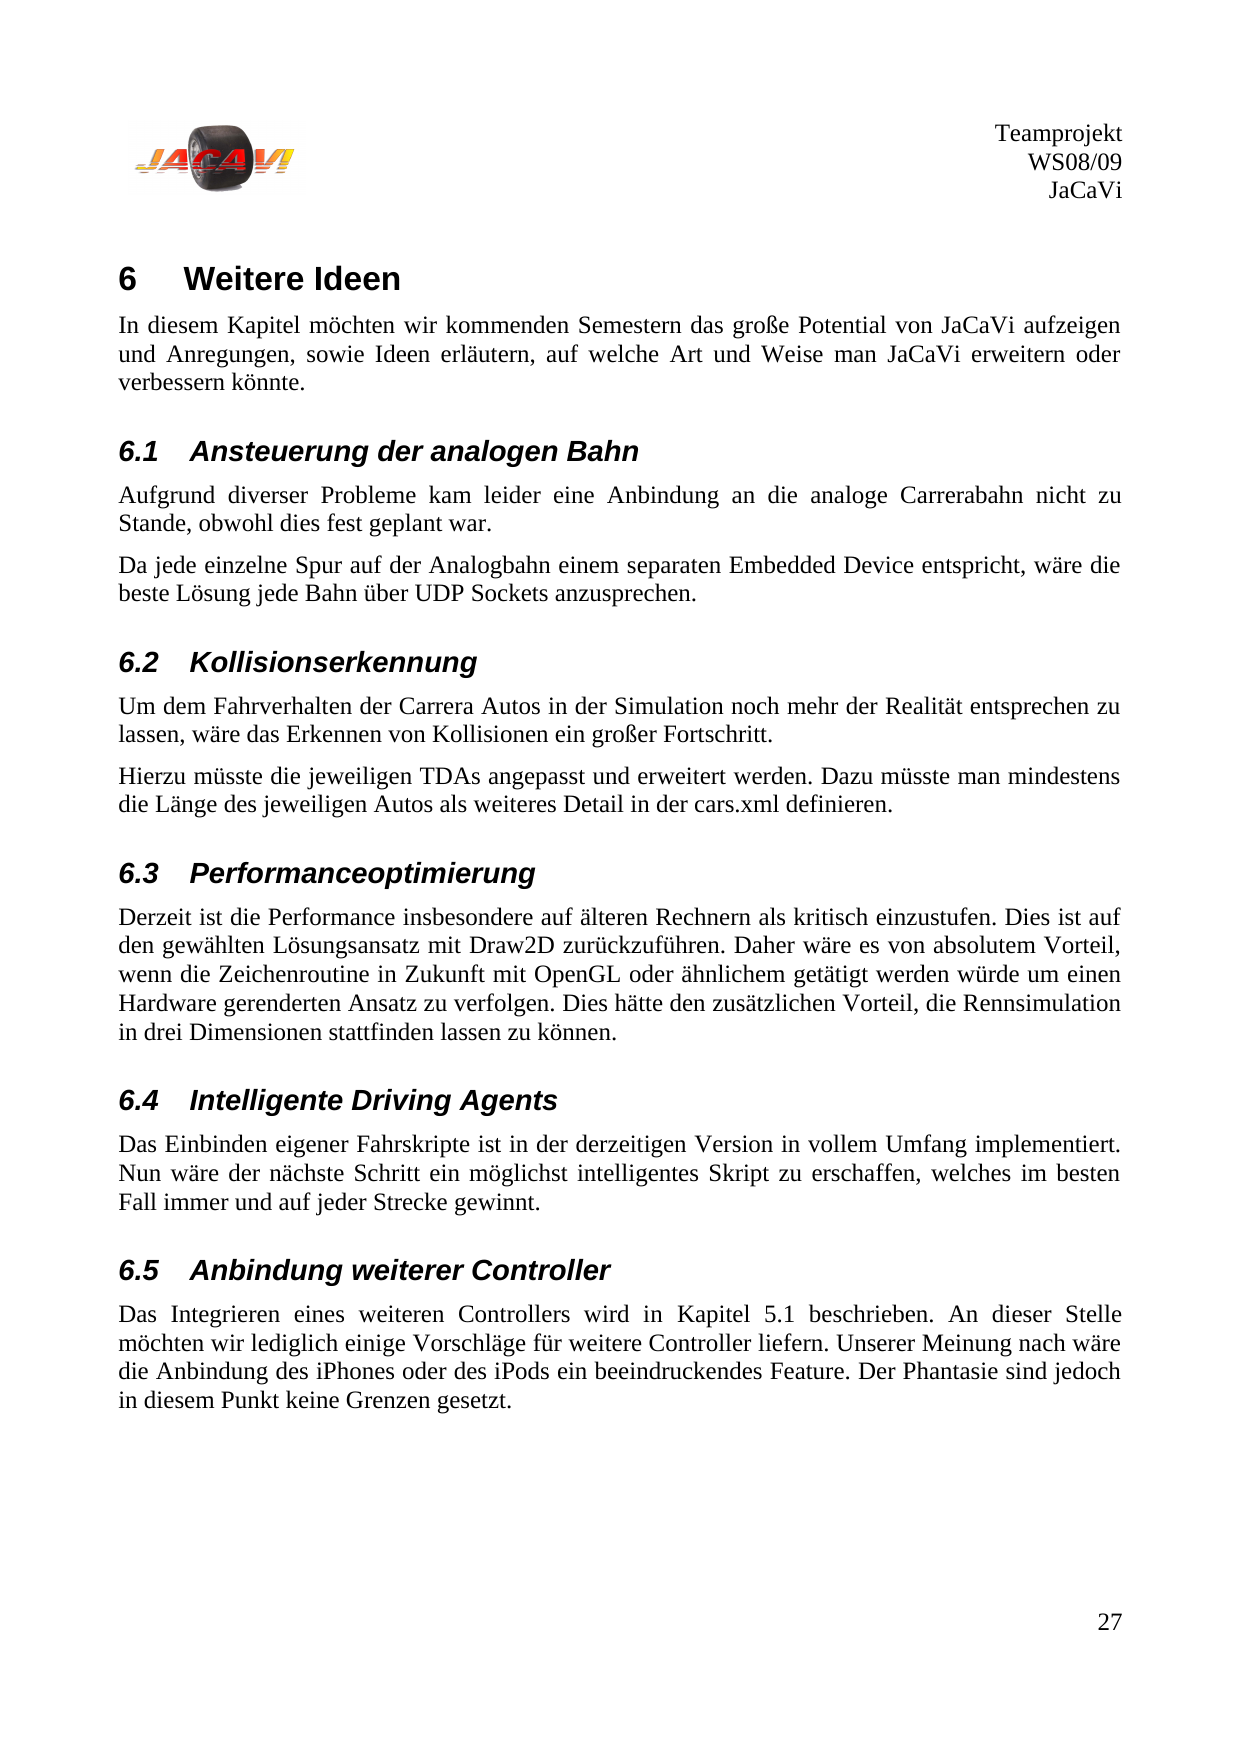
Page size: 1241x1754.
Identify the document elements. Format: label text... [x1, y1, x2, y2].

text Um dem Fahrverhalten der Carrera Autos in der Simulation noch mehr der Realität entsprechen zu lassen, wäre das Erkennen von Kollisionen ein großer Fortschritt. [118, 691, 1122, 748]
text Hierzu müsste die jeweiligen TDAs angepasst und erweitert werden. Dazu müsste man mindestens die Länge des jeweiligen Autos als weiteres Detail in der cars.xml definieren. [118, 761, 1122, 818]
subtitle Weitere Ideen [118, 259, 1122, 297]
text In diesem Kapitel möchten wir kommenden Semestern das große Potential von JaCaVi aufzeigen und Anregungen, sowie Ideen erläutern, auf welche Art und Weise man JaCaVi erweitern oder verbessern könnte. [118, 310, 1122, 396]
subtitle Intelligente Driving Agents [118, 1083, 1122, 1117]
text Das Integrieren eines weiteren Controllers wird in Kapitel 5.1 beschrieben. An dieser Stelle möchten wir lediglich einige Vorschläge für weitere Controller liefern. Unserer Meinung nach wäre die Anbindung des iPhones oder des iPods ein beeindruckendes Feature. Der Phantasie sind jedoch in diesem Punkt keine Grenzen gesetzt. [118, 1299, 1122, 1414]
text Das Einbinden eigener Fahrskripte ist in der derzeitigen Version in vollem Umfang implementiert. Nun wäre der nächste Schritt ein möglichst intelligentes Skript zu erschaffen, welches im besten Fall immer und auf jeder Strecke gewinnt. [118, 1129, 1122, 1215]
text Aufgrund diverser Probleme kam leider eine Anbindung an die analoge Carrerabahn nicht zu Stande, obwohl dies fest geplant war. [118, 480, 1122, 537]
text Derzeit ist die Performance insbesondere auf älteren Rechnern als kritisch einzustufen. Dies ist auf den gewählten Lösungsansatz mit Draw2D zurückzuführen. Daher wäre es von absolutem Vorteil, wenn die Zeichenroutine in Zukunft mit OpenGL oder ähnlichem getätigt werden würde um einen Hardware gerenderten Ansatz zu verfolgen. Dies hätte den zusätzlichen Vorteil, die Rennsimulation in drei Dimensionen stattfinden lassen zu können. [118, 902, 1122, 1046]
text Da jede einzelne Spur auf der Analogbahn einem separaten Embedded Device entspricht, wäre die beste Lösung jede Bahn über UDP Sockets anzusprechen. [118, 550, 1122, 607]
subtitle Ansteuerung der analogen Bahn [118, 434, 1122, 467]
subtitle Kollisionserkennung [118, 645, 1122, 678]
subtitle Anbindung weiterer Controller [118, 1253, 1122, 1286]
subtitle Performanceoptimierung [118, 856, 1122, 889]
picture [128, 120, 307, 195]
